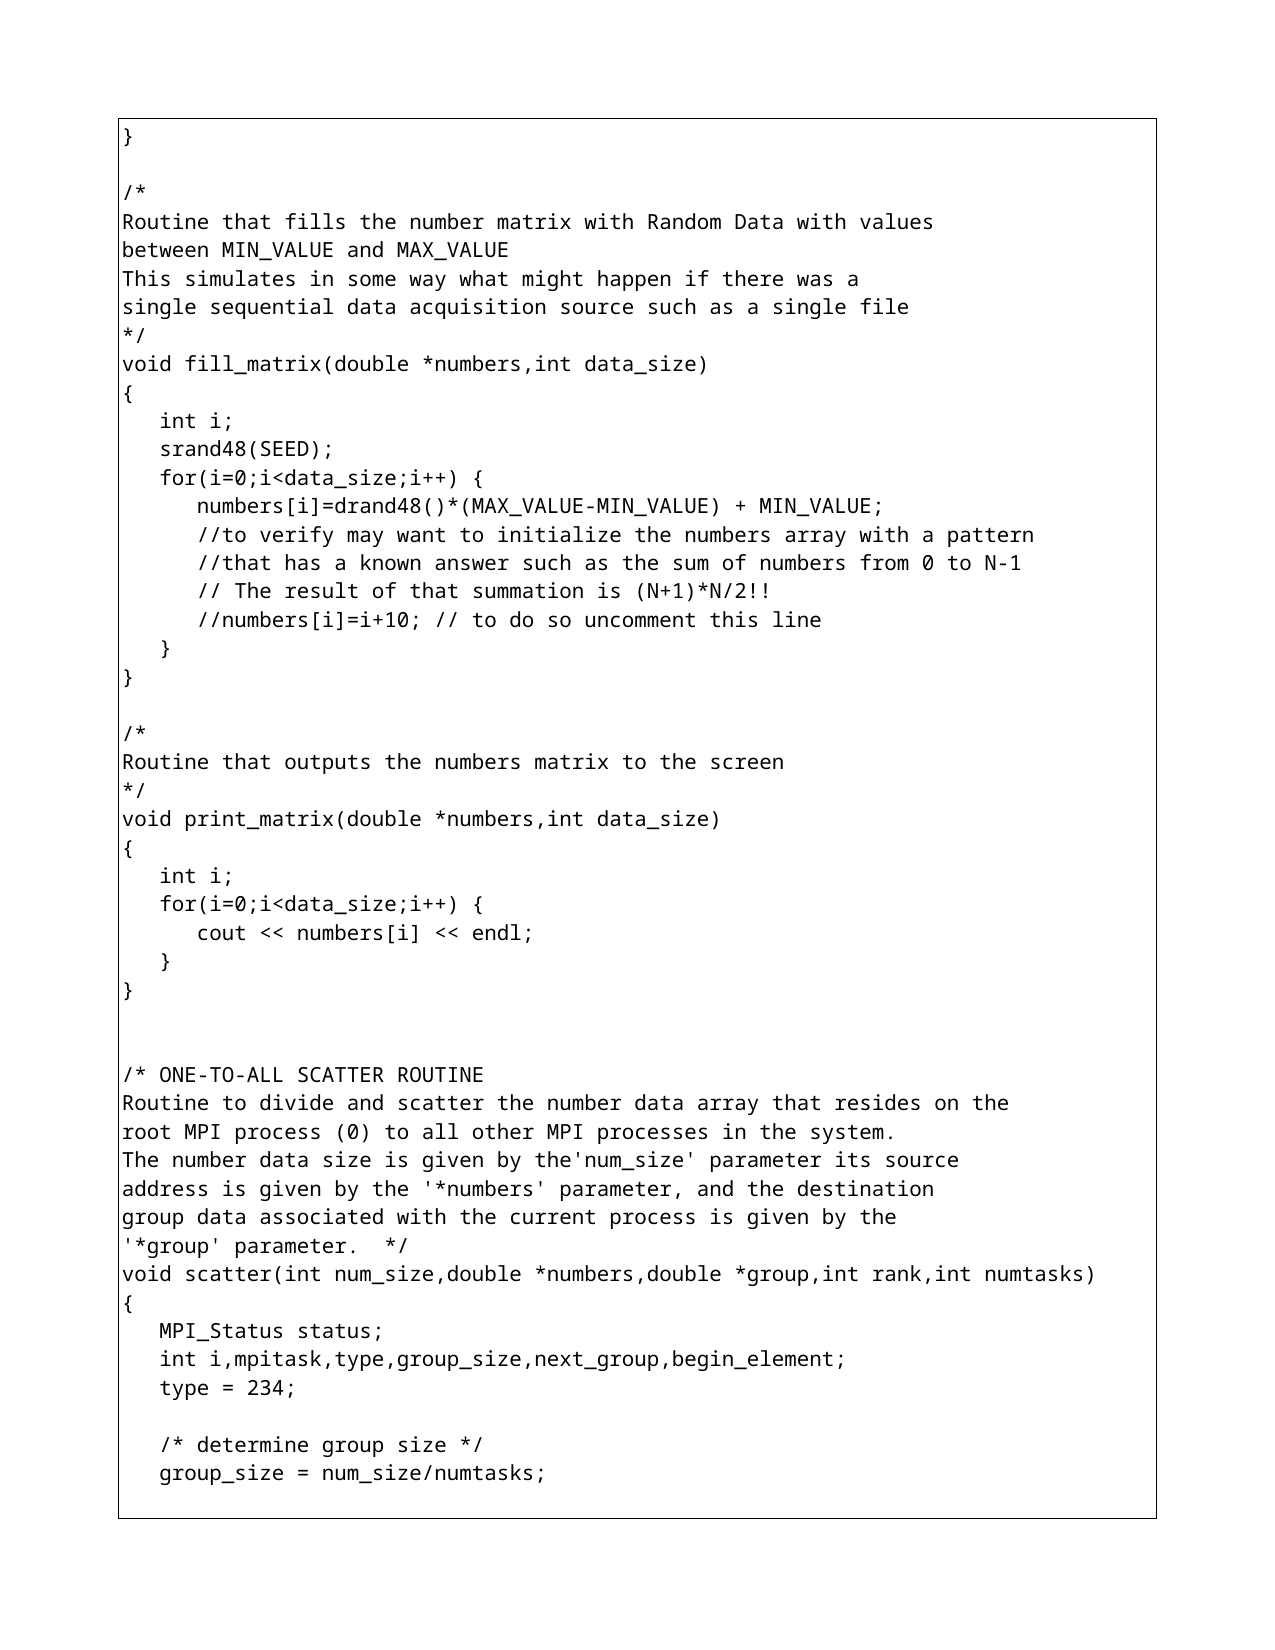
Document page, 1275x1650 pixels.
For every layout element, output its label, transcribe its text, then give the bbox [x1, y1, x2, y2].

text between MIN_VALUE and MAX_VALUE [119, 232, 1156, 260]
text /* ONE-TO-ALL SCATTER ROUTINE [119, 1057, 1156, 1085]
text root MPI process (0) to all other MPI processes in the system. [119, 1113, 1156, 1142]
text Routine that fills the number matrix with Random Data with values [119, 203, 1156, 232]
text Routine that outputs the numbers matrix to the screen [119, 744, 1156, 772]
text '*group' parameter. */ [119, 1227, 1156, 1256]
text numbers[i]=drand48()*(MAX_VALUE-MIN_VALUE) + MIN_VALUE; [119, 488, 1156, 516]
text { [119, 374, 1156, 402]
text cout << numbers[i] << endl; [119, 914, 1156, 943]
text } [119, 658, 1156, 690]
text { [119, 829, 1156, 857]
text void scatter(int num_size,double *numbers,double *group,int rank,int numtasks) [119, 1256, 1156, 1284]
text Routine to divide and scatter the number data array that resides on the [119, 1085, 1156, 1113]
text single sequential data acquisition source such as a single file [119, 289, 1156, 317]
text int i; [119, 402, 1156, 431]
text /* determine group size */ [119, 1426, 1156, 1455]
text srand48(SEED); [119, 431, 1156, 459]
text group_size = num_size/numtasks; [119, 1455, 1156, 1487]
text } [119, 119, 1156, 150]
text // The result of that summation is (N+1)*N/2!! [119, 573, 1156, 602]
text void fill_matrix(double *numbers,int data_size) [119, 346, 1156, 374]
text /* [119, 715, 1156, 744]
text */ [119, 772, 1156, 801]
text } [119, 943, 1156, 971]
text { [119, 1284, 1156, 1312]
text //to verify may want to initialize the numbers array with a pattern [119, 516, 1156, 545]
text int i; [119, 857, 1156, 886]
text /* [119, 175, 1156, 203]
text group data associated with the current process is given by the [119, 1199, 1156, 1227]
text //numbers[i]=i+10; // to do so uncomment this line [119, 602, 1156, 630]
text for(i=0;i<data_size;i++) { [119, 459, 1156, 488]
text address is given by the '*numbers' parameter, and the destination [119, 1170, 1156, 1199]
text The number data size is given by the'num_size' parameter its source [119, 1142, 1156, 1170]
text void print_matrix(double *numbers,int data_size) [119, 801, 1156, 829]
text } [119, 971, 1156, 1003]
text type = 234; [119, 1369, 1156, 1401]
text for(i=0;i<data_size;i++) { [119, 886, 1156, 914]
text */ [119, 317, 1156, 346]
text //that has a known answer such as the sum of numbers from 0 to N-1 [119, 545, 1156, 573]
text } [119, 630, 1156, 658]
text int i,mpitask,type,group_size,next_group,begin_element; [119, 1341, 1156, 1369]
text This simulates in some way what might happen if there was a [119, 260, 1156, 289]
text MPI_Status status; [119, 1312, 1156, 1341]
